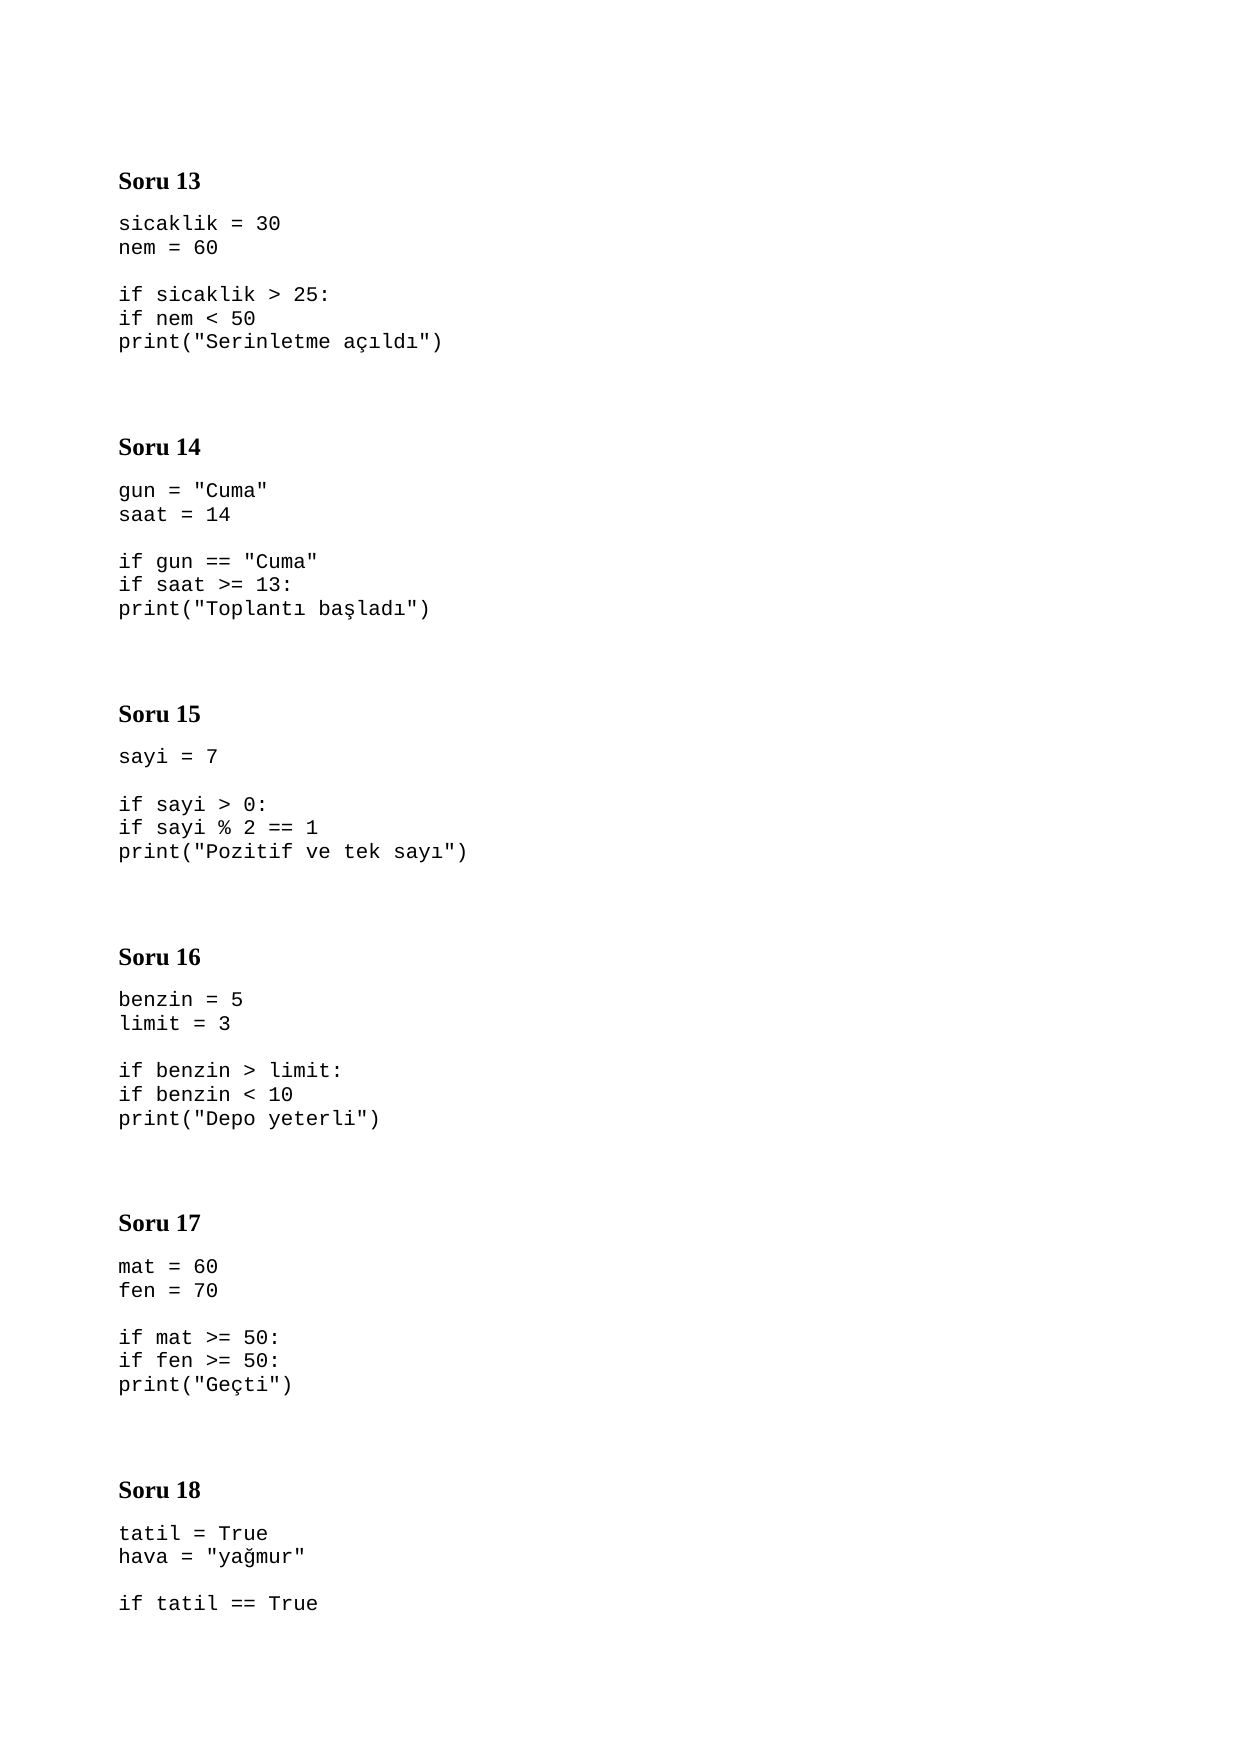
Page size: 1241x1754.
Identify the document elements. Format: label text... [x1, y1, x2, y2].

text if tatil == True [118, 1593, 1122, 1617]
text Soru 16 [118, 942, 1122, 971]
text print("Toplantı başladı") [118, 598, 1122, 622]
text fen = 70 [118, 1279, 1122, 1303]
text if fen >= 50: [118, 1351, 1122, 1374]
text hava = "yağmur" [118, 1546, 1122, 1570]
text benzin = 5 [118, 989, 1122, 1013]
text saat = 14 [118, 503, 1122, 527]
text print("Geçti") [118, 1374, 1122, 1398]
text print("Serinletme açıldı") [118, 332, 1122, 355]
text Soru 17 [118, 1208, 1122, 1237]
text nem = 60 [118, 237, 1122, 261]
text gun = "Cuma" [118, 480, 1122, 503]
text print("Depo yeterli") [118, 1108, 1122, 1131]
text if sicaklik > 25: [118, 284, 1122, 308]
text if benzin < 10 [118, 1084, 1122, 1108]
text Soru 13 [118, 166, 1122, 194]
text sicaklik = 30 [118, 213, 1122, 237]
text if mat >= 50: [118, 1327, 1122, 1351]
text mat = 60 [118, 1256, 1122, 1279]
text if nem < 50 [118, 308, 1122, 332]
text limit = 3 [118, 1013, 1122, 1037]
text print("Pozitif ve tek sayı") [118, 841, 1122, 865]
text if sayi > 0: [118, 794, 1122, 817]
text sayi = 7 [118, 746, 1122, 770]
text if saat >= 13: [118, 574, 1122, 598]
text Soru 18 [118, 1475, 1122, 1504]
text if gun == "Cuma" [118, 551, 1122, 574]
text if sayi % 2 == 1 [118, 817, 1122, 841]
text tatil = True [118, 1522, 1122, 1546]
text Soru 14 [118, 432, 1122, 461]
text if benzin > limit: [118, 1060, 1122, 1084]
text Soru 15 [118, 699, 1122, 728]
